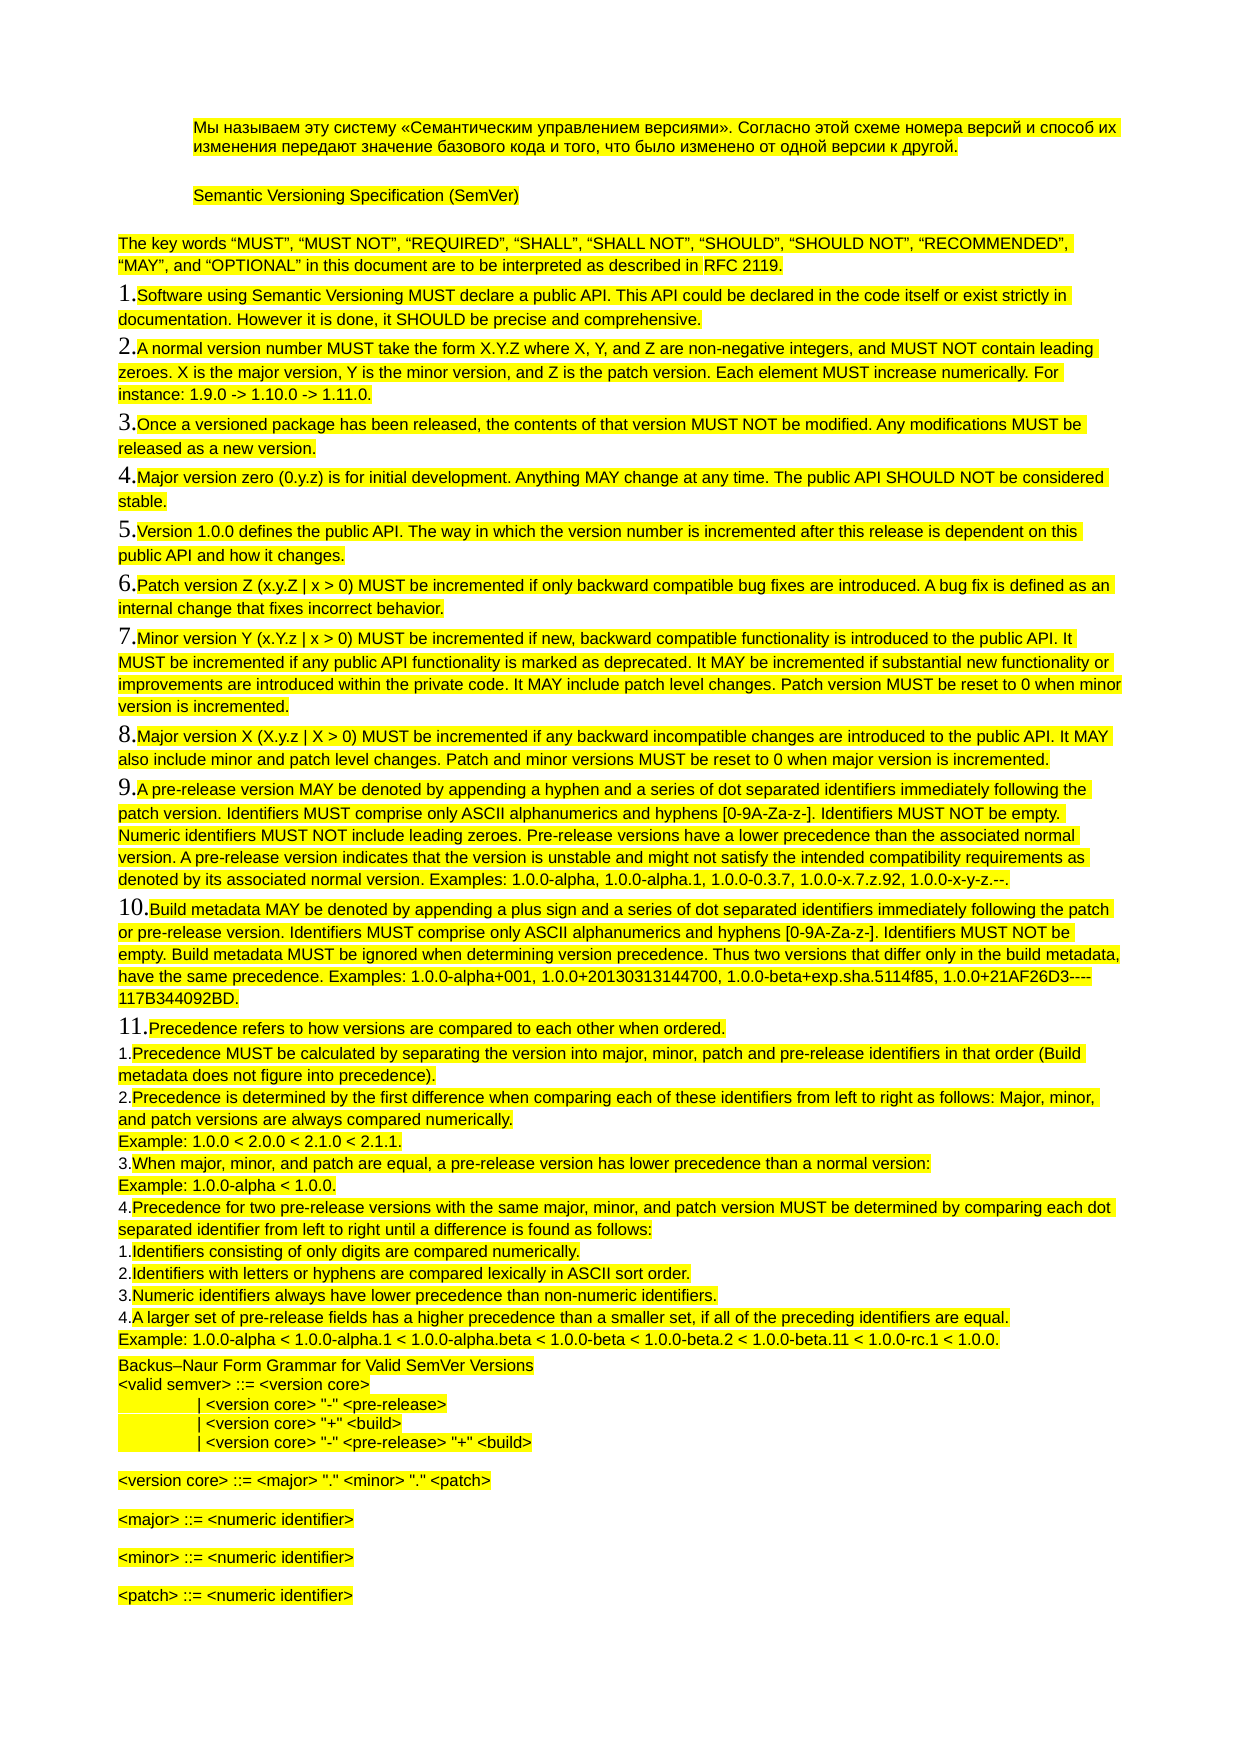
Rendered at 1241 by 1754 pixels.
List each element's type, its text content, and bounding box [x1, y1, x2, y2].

list Numeric identifiers always have lower precedence than non-numeric identifiers. [118, 1286, 1122, 1305]
text <version core> ::= <major> "." <minor> "." <patch> [118, 1471, 1122, 1490]
text Example: 1.0.0-alpha < 1.0.0-alpha.1 < 1.0.0-alpha.beta < 1.0.0-beta < 1.0.0-beta.2 < 1.0.0-beta.11 < 1.0.0-rc.1 < 1.0.0. [118, 1330, 1122, 1349]
list Precedence refers to how versions are compared to each other when ordered. [118, 1011, 1122, 1040]
list Patch version Z (x.y.Z | x > 0) MUST be incremented if only backward compatible bug fixes are introduced. A bug fix is defined as an internal change that fixes incorrect behavior. [118, 568, 1122, 618]
list Major version X (X.y.z | X > 0) MUST be incremented if any backward incompatible changes are introduced to the public API. It MAY also include minor and patch level changes. Patch and minor versions MUST be reset to 0 when major version is incremented. [118, 719, 1122, 769]
text Мы называем эту систему «Семантическим управлением версиями». Согласно этой схеме номера версий и способ их изменения передают значение базового кода и того, что было изменено от одной версии к другой. [193, 118, 1122, 156]
list Precedence is determined by the first difference when comparing each of these identifiers from left to right as follows: Major, minor, and patch versions are always compared numerically. [118, 1088, 1122, 1129]
text | <version core> "-" <pre-release> "+" <build> [118, 1433, 1122, 1452]
text Example: 1.0.0-alpha < 1.0.0. [118, 1176, 1122, 1195]
subtitle Semantic Versioning Specification (SemVer) [193, 186, 1122, 205]
list When major, minor, and patch are equal, a pre-release version has lower precedence than a normal version: [118, 1154, 1122, 1173]
text <minor> ::= <numeric identifier> [118, 1548, 1122, 1567]
list A pre-release version MAY be denoted by appending a hyphen and a series of dot separated identifiers immediately following the patch version. Identifiers MUST comprise only ASCII alphanumerics and hyphens [0-9A-Za-z-]. Identifiers MUST NOT be empty. Numeric identifiers MUST NOT include leading zeroes. Pre-release versions have a lower precedence than the associated normal version. A pre-release version indicates that the version is unstable and might not satisfy the intended compatibility requirements as denoted by its associated normal version. Examples: 1.0.0-alpha, 1.0.0-alpha.1, 1.0.0-0.3.7, 1.0.0-x.7.z.92, 1.0.0-x-y-z.--. [118, 772, 1122, 889]
list A larger set of pre-release fields has a higher precedence than a smaller set, if all of the preceding identifiers are equal. [118, 1308, 1122, 1327]
text | <version core> "-" <pre-release> [118, 1394, 1122, 1413]
list Identifiers consisting of only digits are compared numerically. [118, 1242, 1122, 1261]
list A normal version number MUST take the form X.Y.Z where X, Y, and Z are non-negative integers, and MUST NOT contain leading zeroes. X is the major version, Y is the minor version, and Z is the patch version. Each element MUST increase numerically. For instance: 1.9.0 -> 1.10.0 -> 1.11.0. [118, 331, 1122, 404]
text <patch> ::= <numeric identifier> [118, 1586, 1122, 1605]
list Minor version Y (x.Y.z | x > 0) MUST be incremented if new, backward compatible functionality is introduced to the public API. It MUST be incremented if any public API functionality is marked as deprecated. It MAY be incremented if substantial new functionality or improvements are introduced within the private code. It MAY include patch level changes. Patch version MUST be reset to 0 when minor version is incremented. [118, 621, 1122, 716]
text | <version core> "+" <build> [118, 1413, 1122, 1433]
text <valid semver> ::= <version core> [118, 1375, 1122, 1394]
text The key words “MUST”, “MUST NOT”, “REQUIRED”, “SHALL”, “SHALL NOT”, “SHOULD”, “SHOULD NOT”, “RECOMMENDED”, “MAY”, and “OPTIONAL” in this document are to be interpreted as described in RFC 2119. [118, 234, 1122, 275]
list Once a versioned package has been released, the contents of that version MUST NOT be modified. Any modifications MUST be released as a new version. [118, 407, 1122, 458]
list Major version zero (0.y.z) is for initial development. Anything MAY change at any time. The public API SHOULD NOT be considered stable. [118, 461, 1122, 511]
text <major> ::= <numeric identifier> [118, 1509, 1122, 1528]
subtitle Backus–Naur Form Grammar for Valid SemVer Versions [118, 1356, 1122, 1375]
text Example: 1.0.0 < 2.0.0 < 2.1.0 < 2.1.1. [118, 1132, 1122, 1151]
list Build metadata MAY be denoted by appending a plus sign and a series of dot separated identifiers immediately following the patch or pre-release version. Identifiers MUST comprise only ASCII alphanumerics and hyphens [0-9A-Za-z-]. Identifiers MUST NOT be empty. Build metadata MUST be ignored when determining version precedence. Thus two versions that differ only in the build metadata, have the same precedence. Examples: 1.0.0-alpha+001, 1.0.0+20130313144700, 1.0.0-beta+exp.sha.5114f85, 1.0.0+21AF26D3----117B344092BD. [118, 892, 1122, 1008]
list Identifiers with letters or hyphens are compared lexically in ASCII sort order. [118, 1264, 1122, 1283]
list Precedence for two pre-release versions with the same major, minor, and patch version MUST be determined by comparing each dot separated identifier from left to right until a difference is found as follows: [118, 1198, 1122, 1239]
list Version 1.0.0 defines the public API. The way in which the version number is incremented after this release is dependent on this public API and how it changes. [118, 514, 1122, 565]
list Precedence MUST be calculated by separating the version into major, minor, patch and pre-release identifiers in that order (Build metadata does not figure into precedence). [118, 1044, 1122, 1085]
list Software using Semantic Versioning MUST declare a public API. This API could be declared in the code itself or exist strictly in documentation. However it is done, it SHOULD be precise and comprehensive. [118, 278, 1122, 329]
